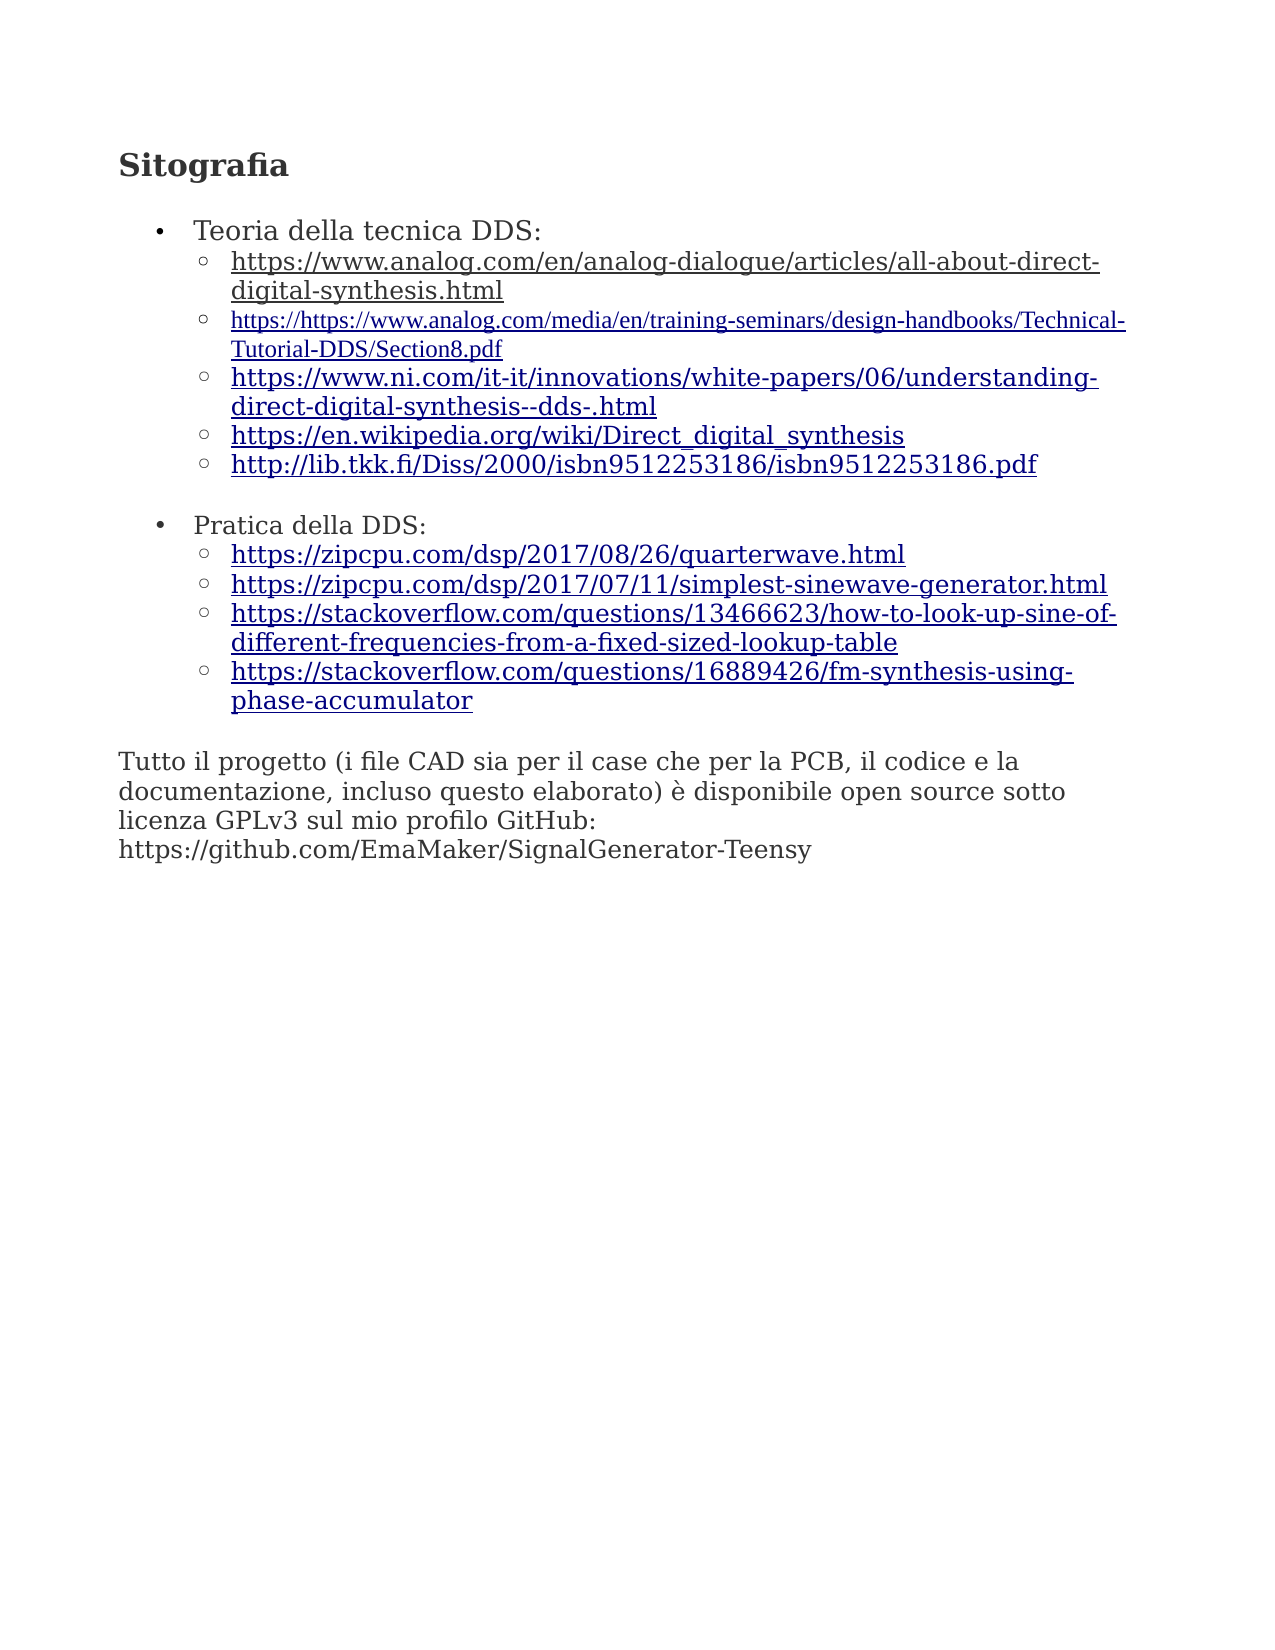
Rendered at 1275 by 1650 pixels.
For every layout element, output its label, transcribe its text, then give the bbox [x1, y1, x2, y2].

list https://stackoverflow.com/questions/13466623/how-to-look-up-sine-of-different-frequencies-from-a-fixed-sized-lookup-table [193, 599, 1157, 657]
list Pratica della DDS: [156, 511, 1157, 541]
list https://https://www.analog.com/media/en/training-seminars/design-handbooks/Technical-Tutorial-DDS/Section8.pdf [193, 305, 1157, 363]
list https://en.wikipedia.org/wiki/Direct_digital_synthesis [193, 421, 1157, 450]
list Teoria della tecnica DDS: [156, 216, 1157, 247]
text Tutto il progetto (i file CAD sia per il case che per la PCB, il codice e la documentazione, incluso questo elaborato) è disponibile open source sotto licenza GPLv3 sul mio profilo GitHub: https://github.com/EmaMaker/SignalGenerator-Teensy [118, 747, 1157, 864]
list https://zipcpu.com/dsp/2017/08/26/quarterwave.html [193, 541, 1157, 570]
list https://stackoverflow.com/questions/16889426/fm-synthesis-using-phase-accumulator [193, 657, 1157, 716]
list https://zipcpu.com/dsp/2017/07/11/simplest-sinewave-generator.html [193, 570, 1157, 599]
text Sitografia [118, 147, 1157, 184]
list https://www.ni.com/it-it/innovations/white-papers/06/understanding-direct-digital-synthesis--dds-.html [193, 363, 1157, 421]
list http://lib.tkk.fi/Diss/2000/isbn9512253186/isbn9512253186.pdf [193, 450, 1157, 479]
list https://www.analog.com/en/analog-dialogue/articles/all-about-direct-digital-synthesis.html [193, 247, 1157, 305]
